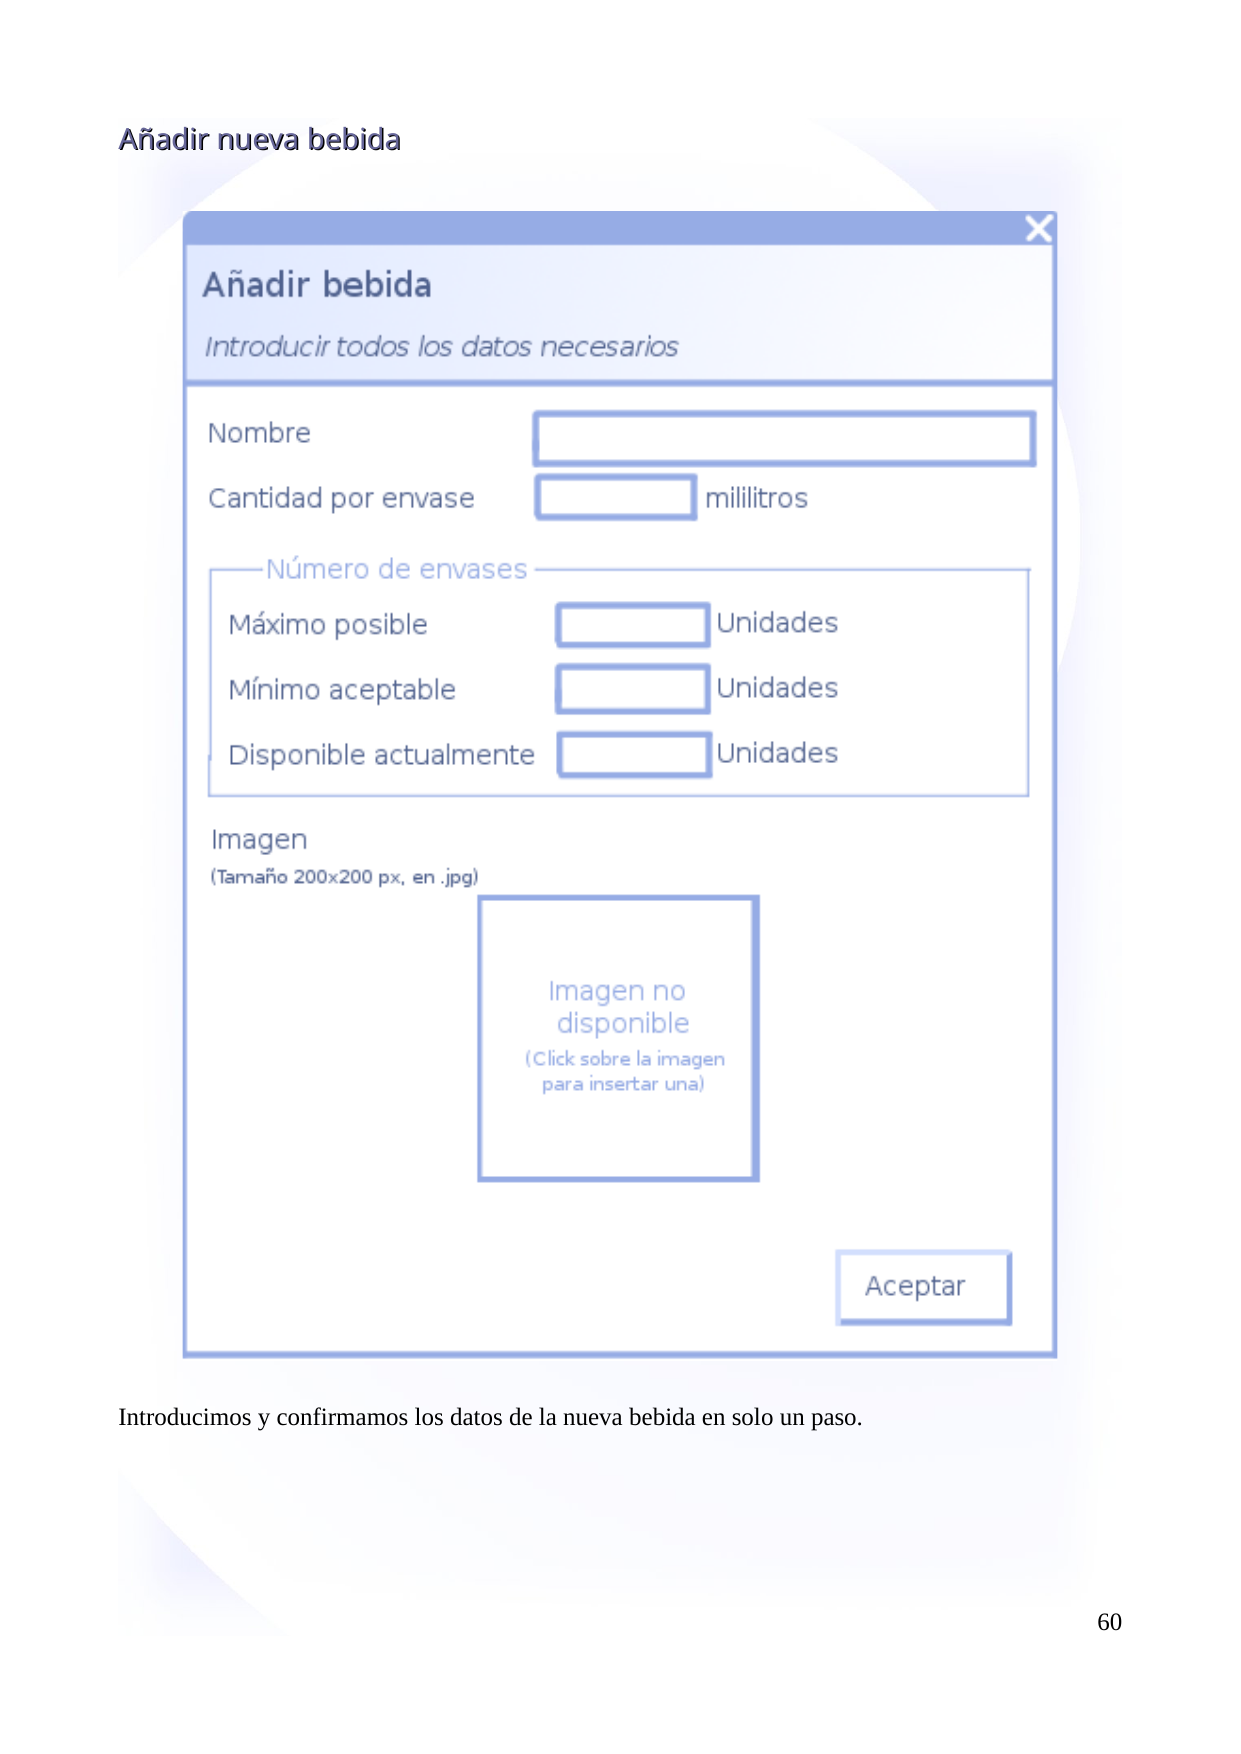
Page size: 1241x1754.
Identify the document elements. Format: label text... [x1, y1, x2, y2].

subtitle Añadir nueva bebida [118, 118, 1122, 158]
text Introducimos y confirmamos los datos de la nueva bebida en solo un paso. [118, 1402, 1122, 1431]
picture [118, 1431, 1122, 1636]
picture [118, 158, 1122, 1402]
